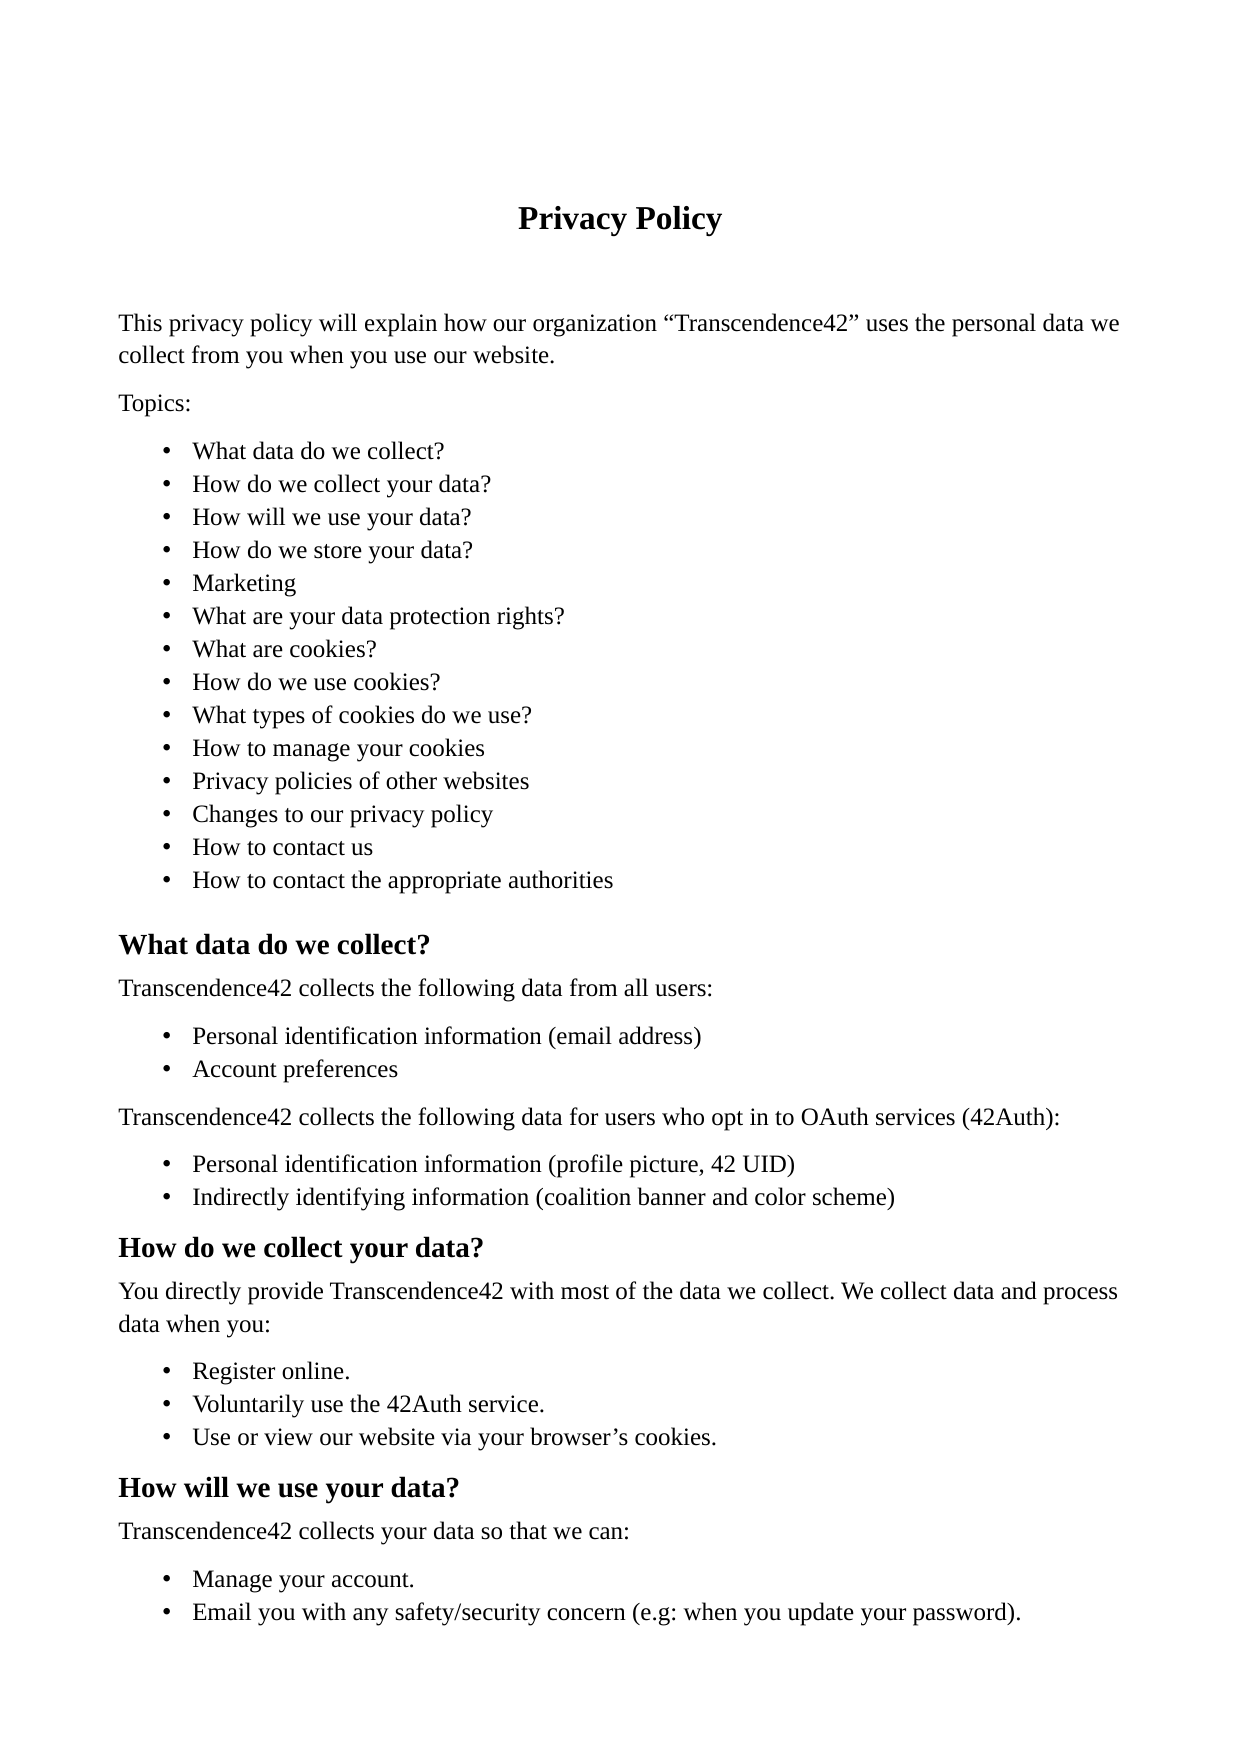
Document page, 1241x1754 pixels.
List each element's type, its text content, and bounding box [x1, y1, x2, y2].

text This privacy policy will explain how our organization “Transcendence42” uses the personal data we collect from you when you use our website. [118, 308, 1122, 369]
list Voluntarily use the 42Auth service. [162, 1389, 1122, 1418]
text Transcendence42 collects the following data from all users: [118, 973, 1122, 1002]
list Use or view our website via your browser’s cookies. [162, 1422, 1122, 1451]
list What are cookies? [162, 634, 1122, 663]
list Marketing [162, 568, 1122, 597]
list Indirectly identifying information (coalition banner and color scheme) [162, 1182, 1122, 1211]
list How to contact us [162, 832, 1122, 861]
list Personal identification information (email address) [162, 1021, 1122, 1050]
list Changes to our privacy policy [162, 799, 1122, 828]
text Topics: [118, 388, 1122, 417]
list How to contact the appropriate authorities [162, 865, 1122, 894]
subtitle How do we collect your data? [118, 1230, 1122, 1263]
list What types of cookies do we use? [162, 700, 1122, 729]
text Transcendence42 collects the following data for users who opt in to OAuth services (42Auth): [118, 1102, 1122, 1130]
list How will we use your data? [162, 502, 1122, 531]
list Manage your account. [162, 1564, 1122, 1592]
list Personal identification information (profile picture, 42 UID) [162, 1149, 1122, 1178]
subtitle How will we use your data? [118, 1470, 1122, 1504]
subtitle Privacy Policy [118, 198, 1122, 236]
list Account preferences [162, 1054, 1122, 1083]
text Transcendence42 collects your data so that we can: [118, 1516, 1122, 1545]
list What are your data protection rights? [162, 601, 1122, 630]
list What data do we collect? [162, 436, 1122, 464]
list How do we store your data? [162, 535, 1122, 564]
subtitle What data do we collect? [118, 927, 1122, 961]
list Email you with any safety/security concern (e.g: when you update your password). [162, 1597, 1122, 1626]
text You directly provide Transcendence42 with most of the data we collect. We collect data and process data when you: [118, 1276, 1122, 1338]
list How do we use cookies? [162, 667, 1122, 696]
list How to manage your cookies [162, 733, 1122, 762]
list How do we collect your data? [162, 469, 1122, 498]
list Privacy policies of other websites [162, 766, 1122, 795]
list Register online. [162, 1356, 1122, 1385]
